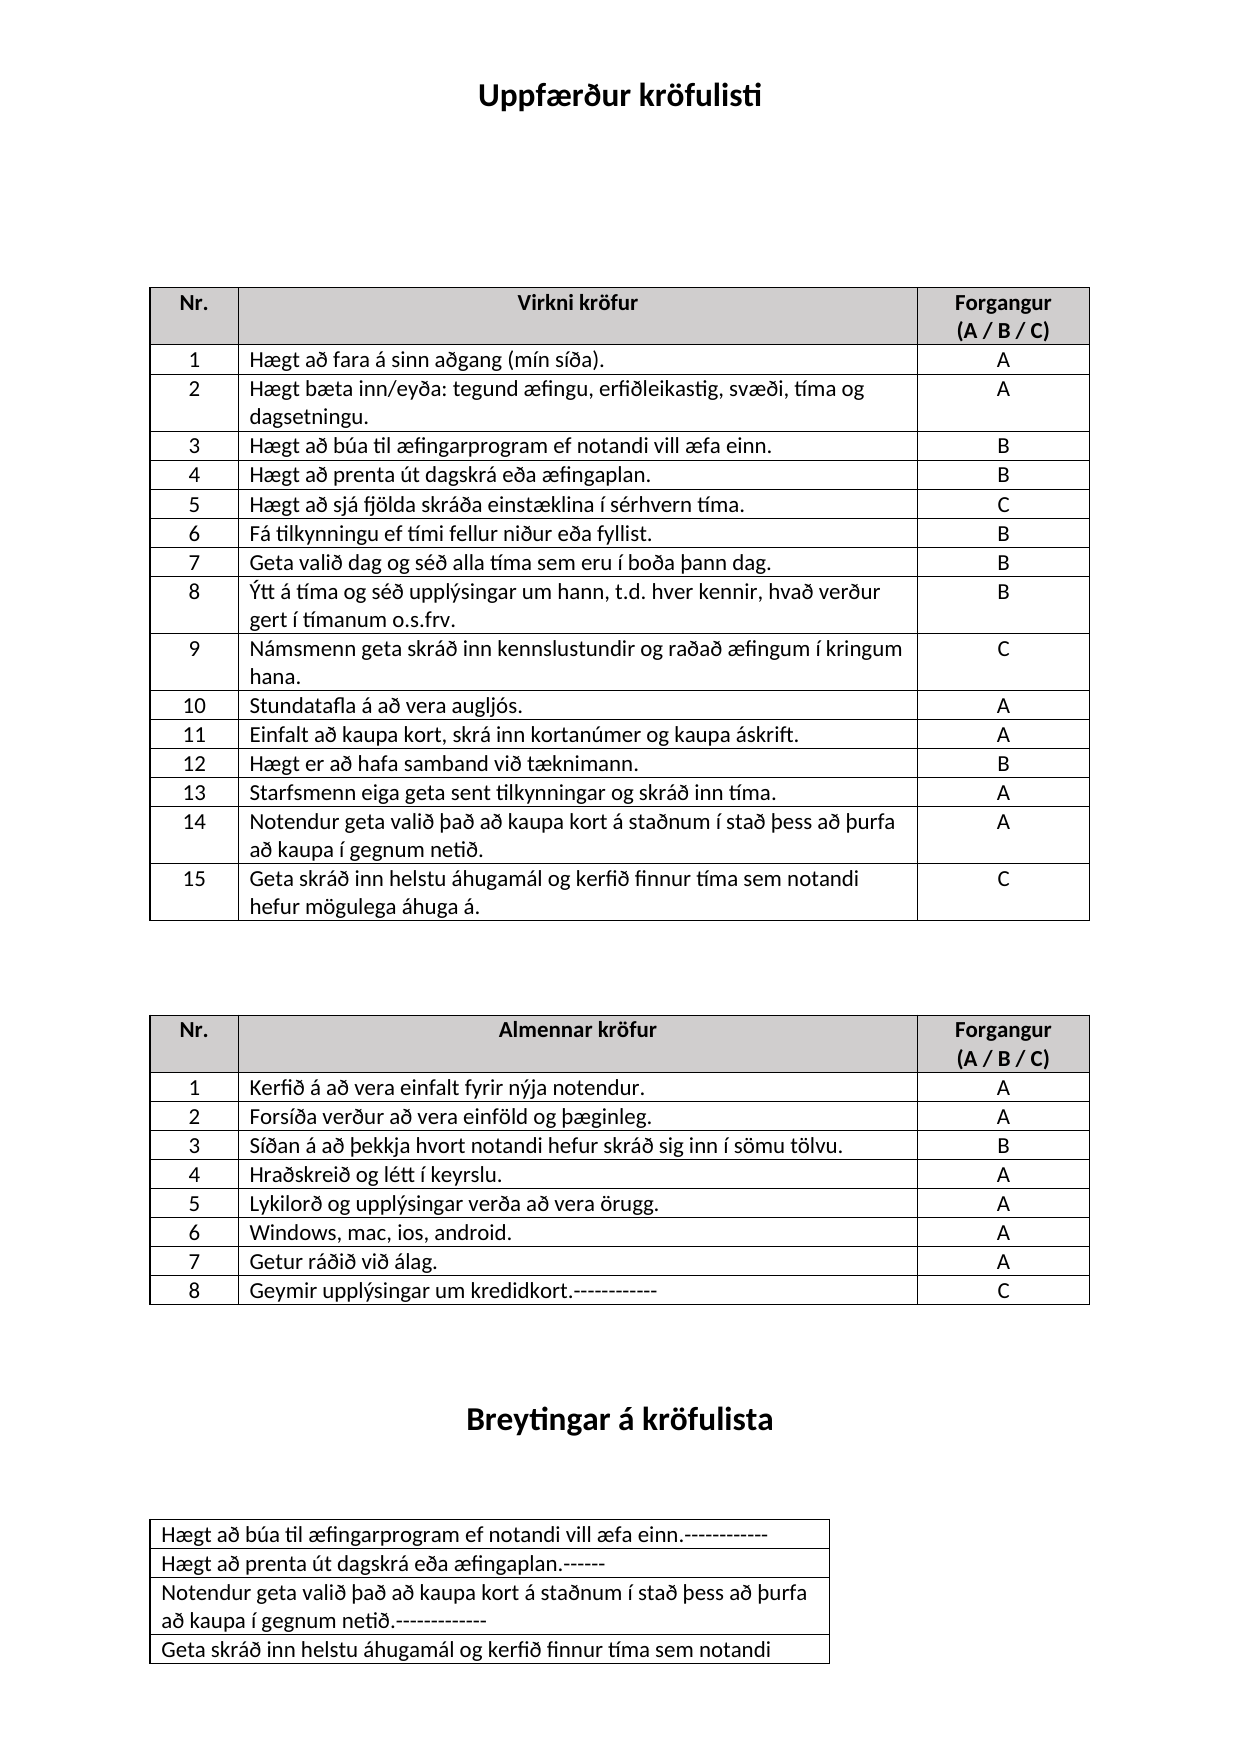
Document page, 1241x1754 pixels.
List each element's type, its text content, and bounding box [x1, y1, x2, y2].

table_cell 4 [151, 461, 238, 489]
table_cell 1 [151, 1073, 238, 1101]
table_cell B [918, 577, 1089, 633]
table_cell C [918, 1276, 1089, 1304]
table_cell 6 [151, 519, 238, 547]
table_cell 5 [151, 490, 238, 518]
table_cell Fá tilkynningu ef tími fellur niður eða fyllist. [239, 519, 917, 547]
table_cell 2 [151, 375, 238, 431]
table_cell C [918, 634, 1089, 690]
table_cell A [918, 1102, 1089, 1130]
table_cell 4 [151, 1160, 238, 1188]
table_cell A [918, 1160, 1089, 1188]
table_cell Windows, mac, ios, android. [239, 1218, 917, 1246]
table_cell 13 [151, 778, 238, 806]
table_cell A [918, 1189, 1089, 1217]
table_cell Námsmenn geta skráð inn kennslustundir og raðað æfingum í kringum hana. [239, 634, 917, 690]
table_cell 1 [151, 345, 238, 373]
table_header Nr. [151, 288, 238, 344]
table_cell A [918, 807, 1089, 863]
table_cell 14 [151, 807, 238, 863]
table_cell 9 [151, 634, 238, 690]
table_cell 3 [151, 432, 238, 459]
table_cell A [918, 1247, 1089, 1275]
table_cell Hraðskreið og létt í keyrslu. [239, 1160, 917, 1188]
table_cell Ýtt á tíma og séð upplýsingar um hann, t.d. hver kennir, hvað verður gert í tímanum o.s.frv. [239, 577, 917, 633]
table_cell B [918, 749, 1089, 777]
table_cell 2 [151, 1102, 238, 1130]
table_cell Geymir upplýsingar um kredidkort.------------ [239, 1276, 917, 1304]
table_cell 6 [151, 1218, 238, 1246]
table_cell Einfalt að kaupa kort, skrá inn kortanúmer og kaupa áskrift. [239, 720, 917, 748]
table_cell Geta skráð inn helstu áhugamál og kerfið finnur tíma sem notandi hefur mögulega áhuga á. [239, 864, 917, 920]
table_cell A [918, 1218, 1089, 1246]
table_cell 5 [151, 1189, 238, 1217]
table_header Forgangur (A / B / C) [918, 288, 1089, 344]
table_cell Starfsmenn eiga geta sent tilkynningar og skráð inn tíma. [239, 778, 917, 806]
table_cell Síðan á að þekkja hvort notandi hefur skráð sig inn í sömu tölvu. [239, 1131, 917, 1159]
table_cell Geta valið dag og séð alla tíma sem eru í boða þann dag. [239, 548, 917, 576]
table_cell Lykilorð og upplýsingar verða að vera örugg. [239, 1189, 917, 1217]
table_cell A [918, 375, 1089, 431]
table_cell Geta skráð inn helstu áhugamál og kerfið finnur tíma sem notandi [151, 1635, 829, 1663]
table_cell A [918, 345, 1089, 373]
table_cell 7 [151, 548, 238, 576]
table_cell 8 [151, 577, 238, 633]
table_cell B [918, 548, 1089, 576]
table_cell A [918, 720, 1089, 748]
table_cell A [918, 778, 1089, 806]
table_cell C [918, 864, 1089, 920]
table_cell 10 [151, 691, 238, 719]
table_cell B [918, 432, 1089, 459]
table_cell Hægt að fara á sinn aðgang (mín síða). [239, 345, 917, 373]
table_header Forgangur (A / B / C) [918, 1016, 1089, 1072]
text Breytingar á kröfulista [150, 1398, 1090, 1439]
table_cell Hægt að prenta út dagskrá eða æfingaplan.------ [151, 1549, 829, 1577]
table_cell Kerfið á að vera einfalt fyrir nýja notendur. [239, 1073, 917, 1101]
table_cell Hægt að búa til æfingarprogram ef notandi vill æfa einn. [239, 432, 917, 459]
table_cell Hægt bæta inn/eyða: tegund æfingu, erfiðleikastig, svæði, tíma og dagsetningu. [239, 375, 917, 431]
table_cell Notendur geta valið það að kaupa kort á staðnum í stað þess að þurfa að kaupa í gegnum netið. [239, 807, 917, 863]
table_cell 3 [151, 1131, 238, 1159]
table_cell C [918, 490, 1089, 518]
table_cell Notendur geta valið það að kaupa kort á staðnum í stað þess að þurfa að kaupa í gegnum netið.------------- [151, 1578, 829, 1634]
table_cell Forsíða verður að vera einföld og þæginleg. [239, 1102, 917, 1130]
table_cell Hægt er að hafa samband við tæknimann. [239, 749, 917, 777]
table_cell 8 [151, 1276, 238, 1304]
table_cell Getur ráðið við álag. [239, 1247, 917, 1275]
table_cell Stundatafla á að vera augljós. [239, 691, 917, 719]
table_cell 15 [151, 864, 238, 920]
table_cell B [918, 1131, 1089, 1159]
table_cell 12 [151, 749, 238, 777]
table_header Virkni kröfur [239, 288, 917, 344]
table_cell Hægt að prenta út dagskrá eða æfingaplan. [239, 461, 917, 489]
table_cell A [918, 691, 1089, 719]
table_cell A [918, 1073, 1089, 1101]
table_cell 7 [151, 1247, 238, 1275]
text Uppfærður kröfulisti [150, 74, 1090, 114]
table_cell 11 [151, 720, 238, 748]
table_cell B [918, 519, 1089, 547]
table_header Almennar kröfur [239, 1016, 917, 1072]
table_header Nr. [151, 1016, 238, 1072]
table_cell Hægt að sjá fjölda skráða einstæklina í sérhvern tíma. [239, 490, 917, 518]
table_cell B [918, 461, 1089, 489]
table_header Hægt að búa til æfingarprogram ef notandi vill æfa einn.------------ [151, 1520, 829, 1548]
